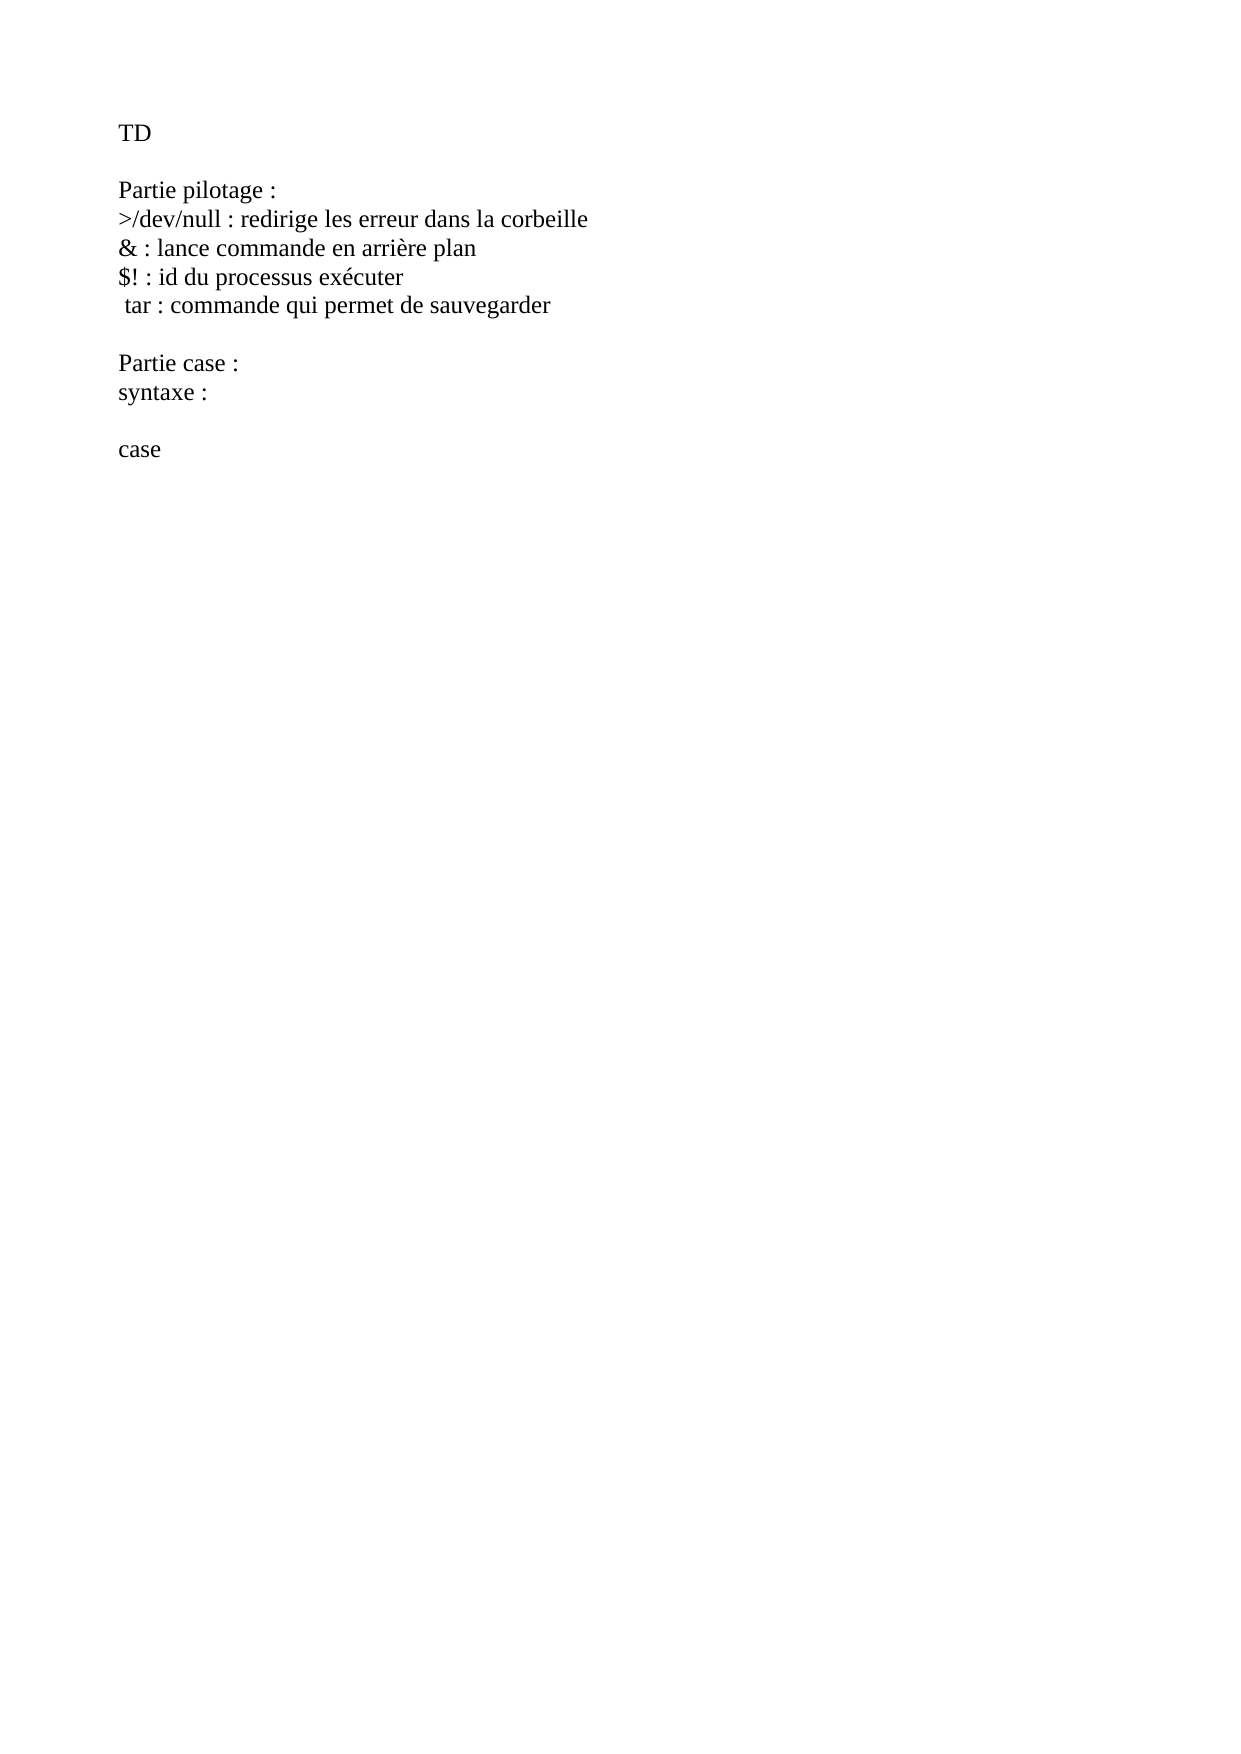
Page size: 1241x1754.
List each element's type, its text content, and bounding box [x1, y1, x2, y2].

text tar : commande qui permet de sauvegarder [118, 291, 1122, 319]
text $! : id du processus exécuter [118, 262, 1122, 291]
text Partie case : [118, 348, 1122, 377]
text syntaxe : [118, 377, 1122, 406]
text case [118, 434, 1122, 463]
text >/dev/null : redirige les erreur dans la corbeille [118, 204, 1122, 233]
text & : lance commande en arrière plan [118, 233, 1122, 262]
text Partie pilotage : [118, 176, 1122, 204]
text TD [118, 118, 1122, 147]
